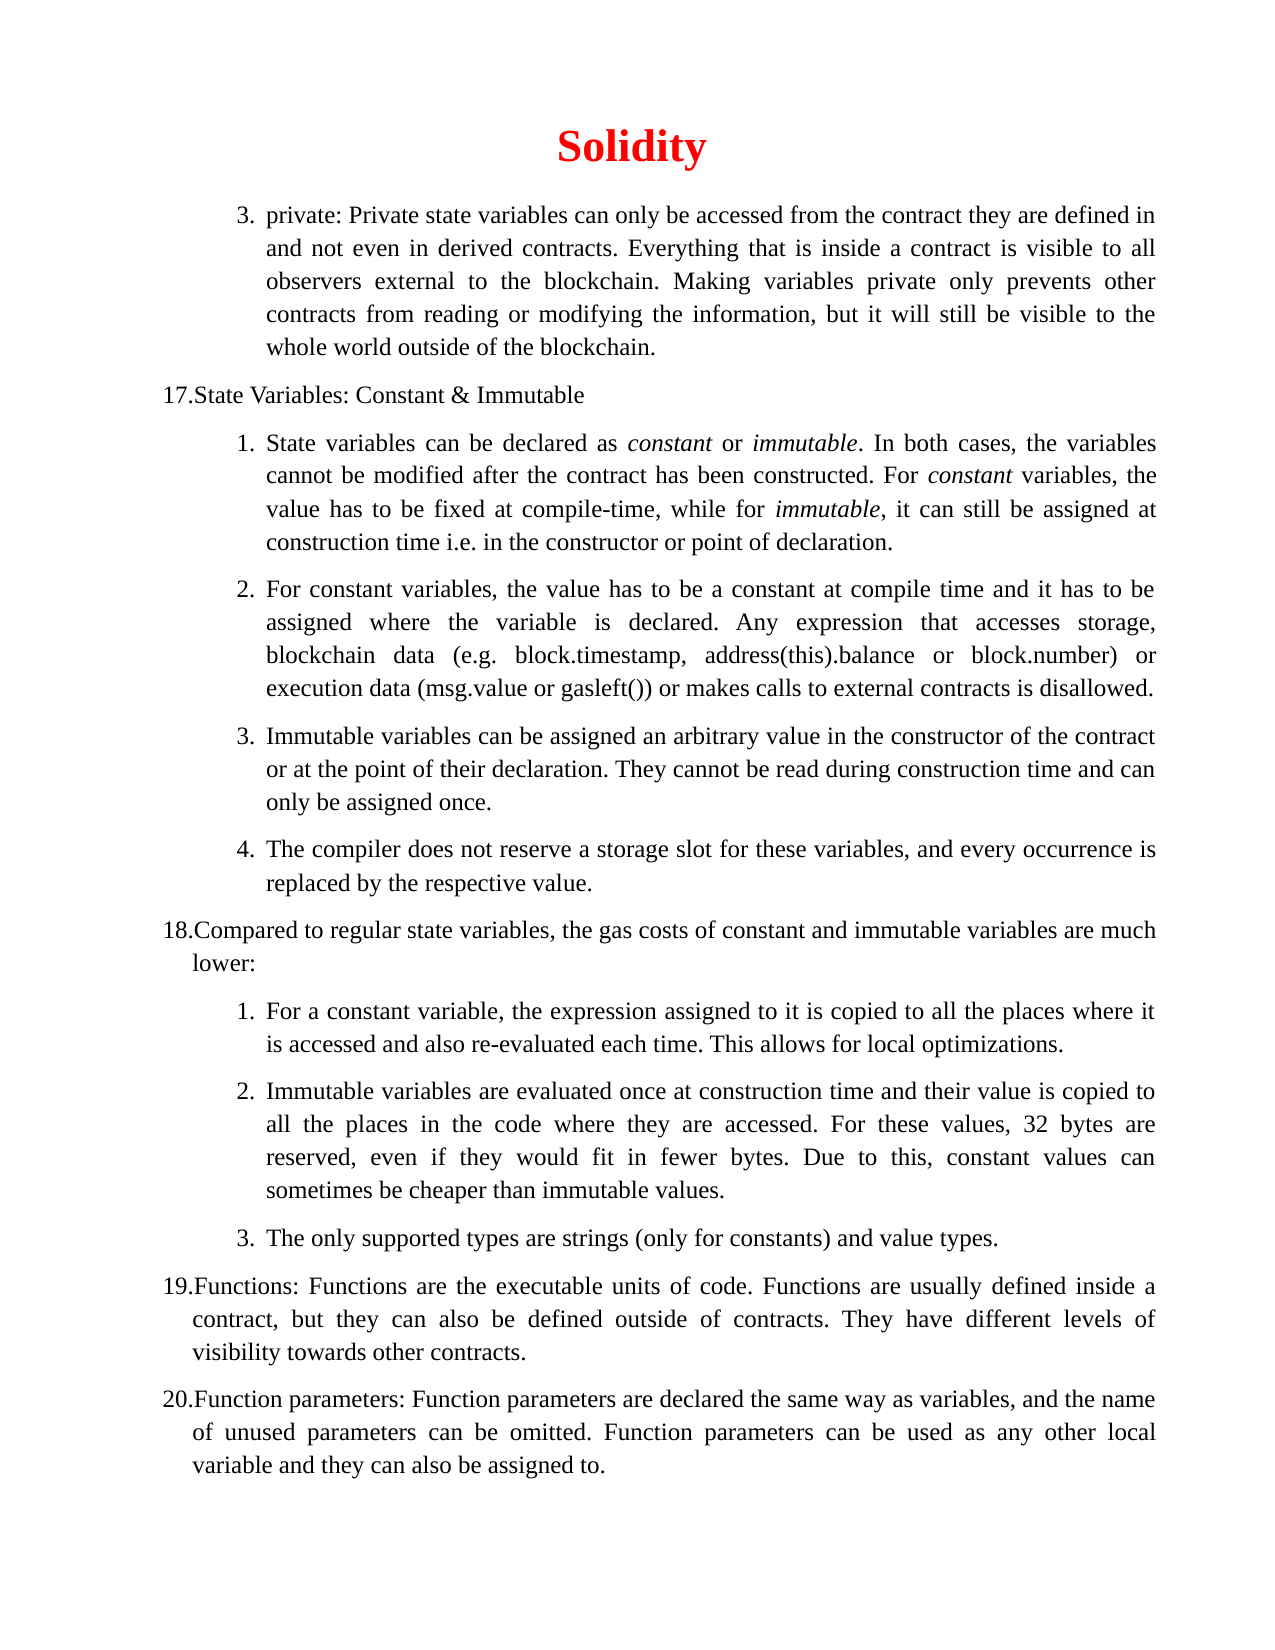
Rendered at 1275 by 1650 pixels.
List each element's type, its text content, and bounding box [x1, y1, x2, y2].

list Immutable variables can be assigned an arbitrary value in the constructor of the contract or at the point of their declaration. They cannot be read during construction time and can only be assigned once. [236, 721, 1157, 816]
list The compiler does not reserve a storage slot for these variables, and every occurrence is replaced by the respective value. [236, 834, 1157, 896]
list Function parameters: Function parameters are declared the same way as variables, and the name of unused parameters can be omitted. Function parameters can be used as any other local variable and they can also be assigned to. [162, 1384, 1157, 1479]
list Compared to regular state variables, the gas costs of constant and immutable variables are much lower: [162, 915, 1157, 977]
list For a constant variable, the expression assigned to it is copied to all the places where it is accessed and also re-evaluated each time. This allows for local optimizations. [236, 996, 1157, 1058]
list private: Private state variables can only be accessed from the contract they are defined in and not even in derived contracts. Everything that is inside a contract is visible to all observers external to the blockchain. Making variables private only prevents other contracts from reading or modifying the information, but it will still be visible to the whole world outside of the blockchain. [236, 200, 1157, 361]
list Immutable variables are evaluated once at construction time and their value is copied to all the places in the code where they are accessed. For these values, 32 bytes are reserved, even if they would fit in fewer bytes. Due to this, constant values can sometimes be cheaper than immutable values. [236, 1076, 1157, 1204]
list For constant variables, the value has to be a constant at compile time and it has to be assigned where the variable is declared. Any expression that accesses storage, blockchain data (e.g. block.timestamp, address(this).balance or block.number) or execution data (msg.value or gasleft()) or makes calls to external contracts is disallowed. [236, 574, 1157, 702]
list State variables can be declared as constant or immutable. In both cases, the variables cannot be modified after the contract has been constructed. For constant variables, the value has to be fixed at compile-time, while for immutable, it can still be assigned at construction time i.e. in the constructor or point of declaration. [236, 428, 1157, 555]
list Functions: Functions are the executable units of code. Functions are usually defined inside a contract, but they can also be defined outside of contracts. They have different levels of visibility towards other contracts. [162, 1271, 1157, 1366]
list State Variables: Constant & Immutable [162, 380, 1157, 409]
list The only supported types are strings (only for constants) and value types. [236, 1223, 1157, 1252]
